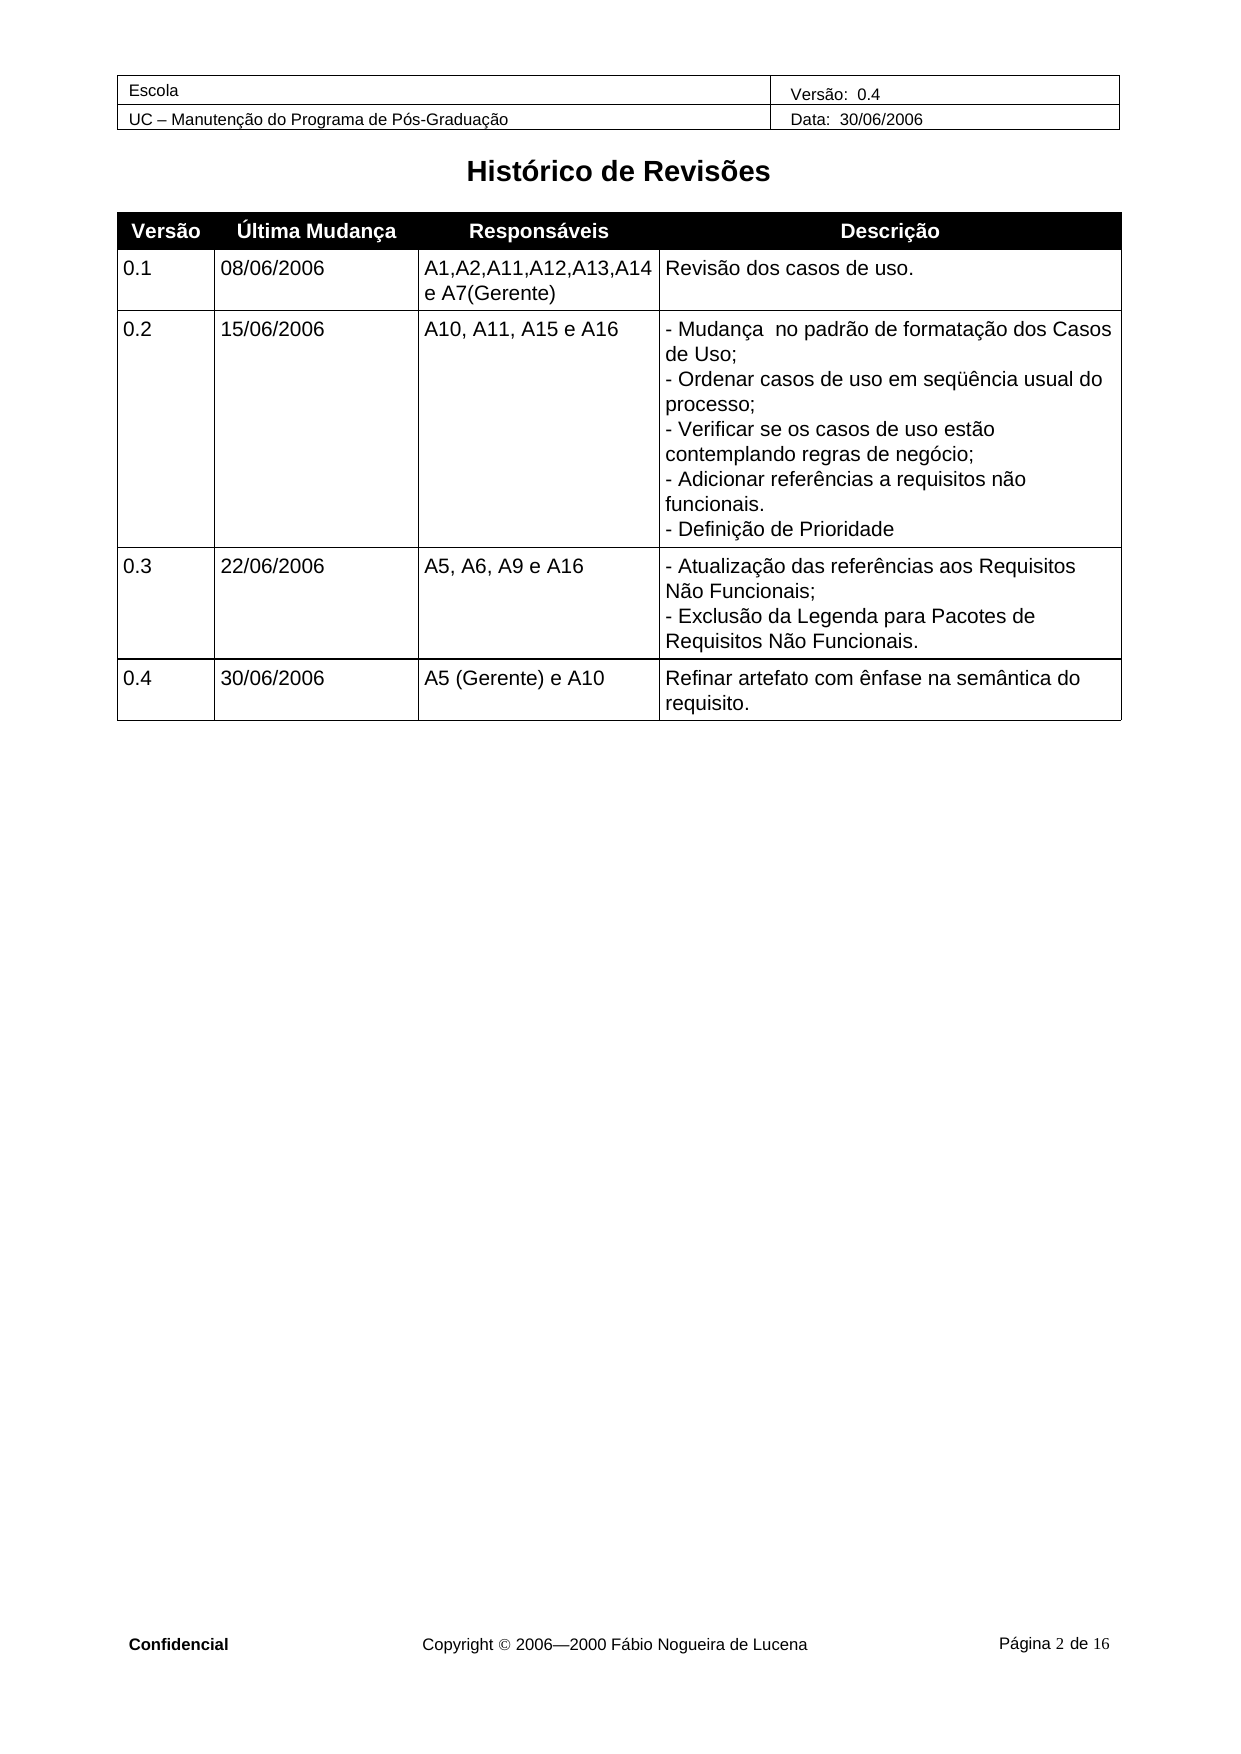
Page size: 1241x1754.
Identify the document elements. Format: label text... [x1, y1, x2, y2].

table_cell A10, A11, A15 e A16 [419, 311, 659, 547]
table_header Versão [118, 213, 214, 249]
table_header 0.4 [118, 660, 214, 720]
table_cell Revisão dos casos de uso. [660, 250, 1121, 310]
table_cell 0.3 [118, 548, 214, 658]
table_cell A1,A2,A11,A12,A13,A14 e A7(Gerente) [419, 250, 659, 310]
table_header 30/06/2006 [215, 660, 418, 720]
table_cell 0.1 [118, 250, 214, 310]
table_cell A5, A6, A9 e A16 [419, 548, 659, 658]
table_header A5 (Gerente) e A10 [419, 660, 659, 720]
table_header Responsáveis [419, 213, 659, 249]
table_header Última Mudança [215, 213, 418, 249]
text Histórico de Revisões [117, 154, 1120, 187]
table_cell - Mudança no padrão de formatação dos Casos de Uso; - Ordenar casos de uso em seqüência usual do processo; - Verificar se os casos de uso estão contemplando regras de negócio; - Adicionar referências a requisitos não funcionais. - Definição de Prioridade [660, 311, 1121, 547]
table_header Refinar artefato com ênfase na semântica do requisito. [660, 660, 1121, 720]
table_header Descrição [660, 213, 1121, 249]
table_cell 15/06/2006 [215, 311, 418, 547]
table_cell 0.2 [118, 311, 214, 547]
table_cell - Atualização das referências aos Requisitos Não Funcionais; - Exclusão da Legenda para Pacotes de Requisitos Não Funcionais. [660, 548, 1121, 658]
table_cell 08/06/2006 [215, 250, 418, 310]
table_cell 22/06/2006 [215, 548, 418, 658]
